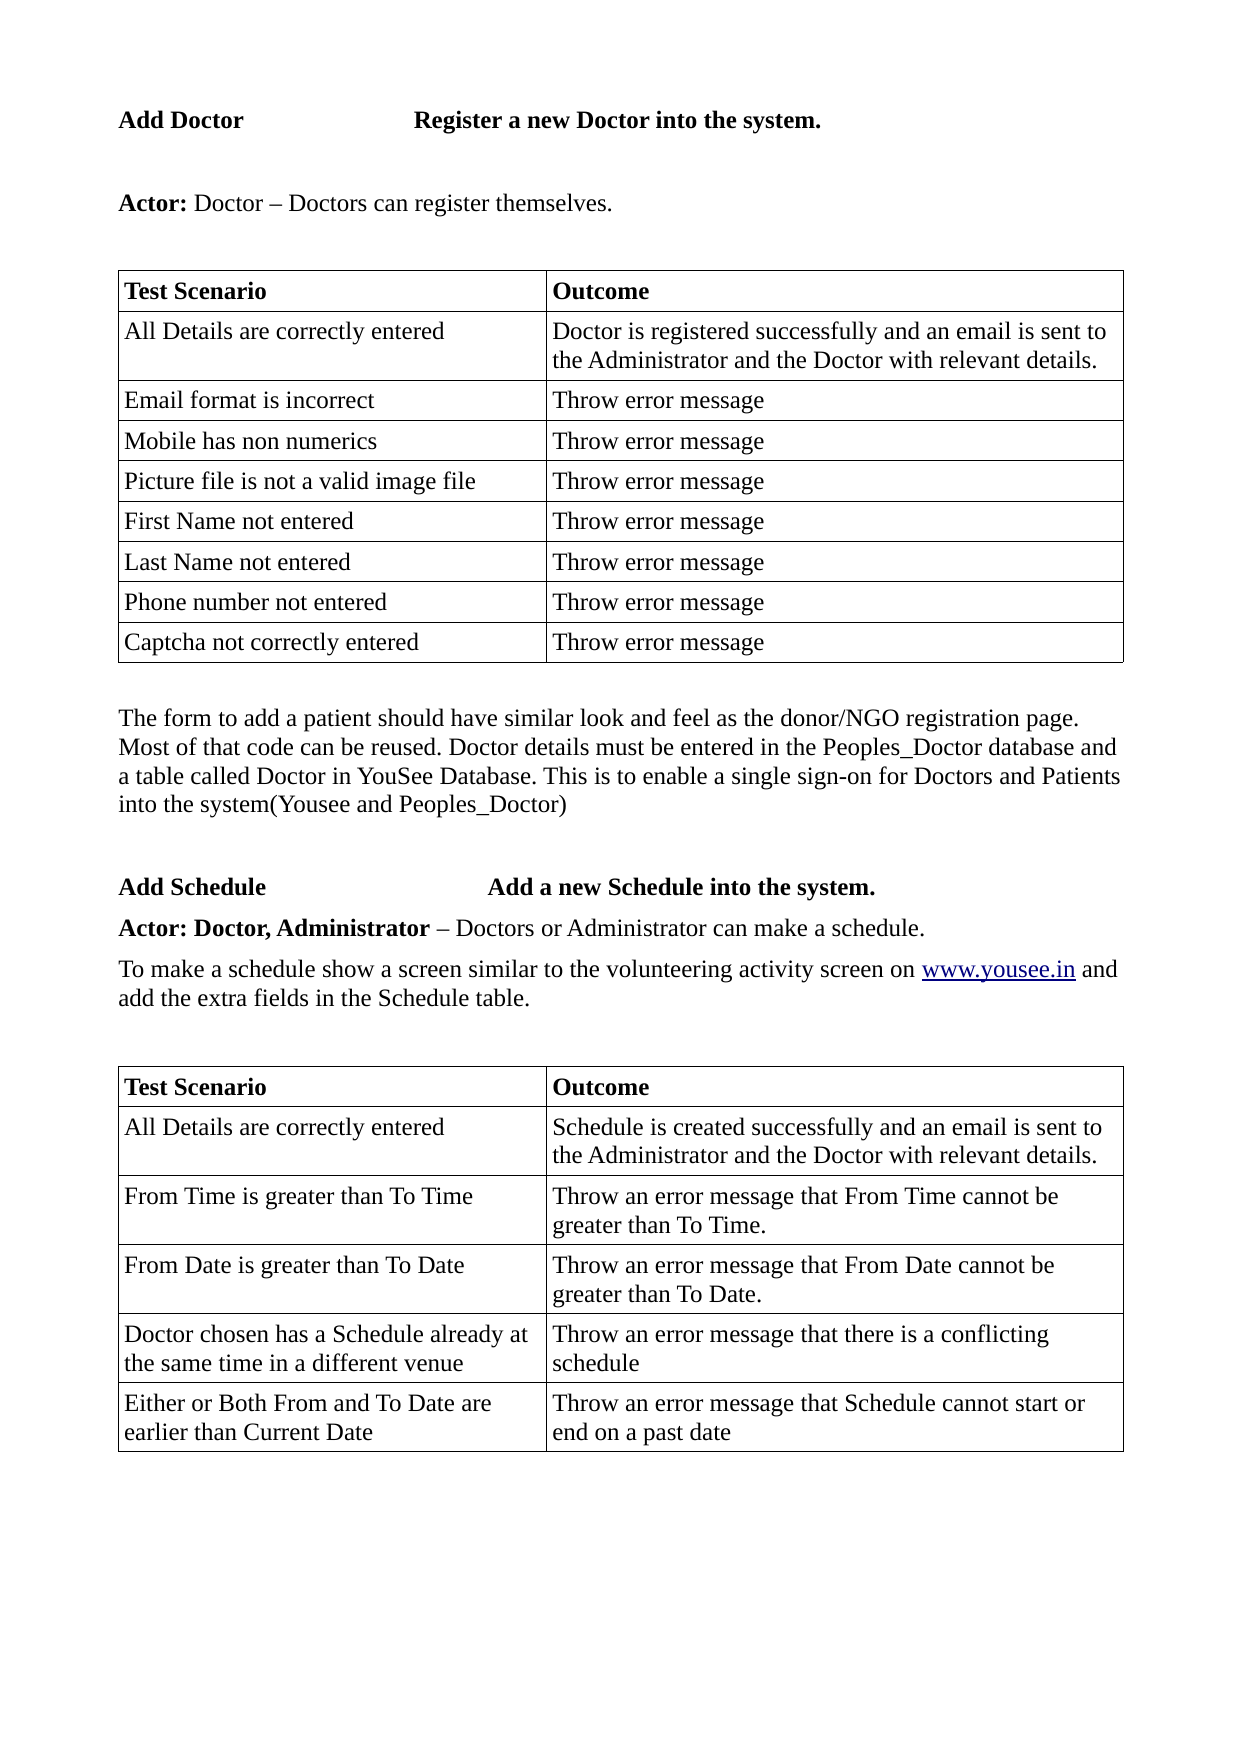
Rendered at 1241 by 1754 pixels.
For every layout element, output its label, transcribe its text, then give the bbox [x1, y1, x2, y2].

table_cell Throw an error message that Schedule cannot start or end on a past date [547, 1383, 1123, 1451]
table_cell Captcha not correctly entered [119, 623, 546, 662]
subtitle Actor: Doctor, Administrator – Doctors or Administrator can make a schedule. [118, 913, 1122, 942]
subtitle Actor: Doctor – Doctors can register themselves. [118, 188, 1122, 217]
table_cell Throw error message [547, 381, 1123, 420]
subtitle Add Schedule Add a new Schedule into the system. [118, 872, 1122, 901]
table_cell Throw error message [547, 582, 1123, 622]
table_cell Throw an error message that From Time cannot be greater than To Time. [547, 1176, 1123, 1244]
table_header Outcome [547, 271, 1123, 311]
table_cell Last Name not entered [119, 542, 546, 581]
subtitle The form to add a patient should have similar look and feel as the donor/NGO registration page. Most of that code can be reused. Doctor details must be entered in the Peoples_Doctor database and a table called Doctor in YouSee Database. This is to enable a single sign-on for Doctors and Patients into the system(Yousee and Peoples_Doctor) [118, 703, 1122, 818]
table_cell From Date is greater than To Date [119, 1245, 546, 1313]
table_cell From Time is greater than To Time [119, 1176, 546, 1244]
table_cell All Details are correctly entered [119, 1107, 546, 1175]
table_cell All Details are correctly entered [119, 312, 546, 380]
table_cell Email format is incorrect [119, 381, 546, 420]
table_header Test Scenario [119, 1067, 546, 1106]
subtitle To make a schedule show a screen similar to the volunteering activity screen on www.yousee.in and add the extra fields in the Schedule table. [118, 954, 1122, 1012]
table_cell Picture file is not a valid image file [119, 461, 546, 501]
table_cell First Name not entered [119, 502, 546, 541]
table_cell Doctor is registered successfully and an email is sent to the Administrator and the Doctor with relevant details. [547, 312, 1123, 380]
table_header Test Scenario [119, 271, 546, 311]
subtitle Add Doctor Register a new Doctor into the system. [118, 105, 1122, 134]
table_cell Throw error message [547, 623, 1123, 662]
table_cell Throw error message [547, 502, 1123, 541]
table_cell Throw an error message that From Date cannot be greater than To Date. [547, 1245, 1123, 1313]
table_cell Mobile has non numerics [119, 421, 546, 460]
table_cell Phone number not entered [119, 582, 546, 622]
table_cell Throw error message [547, 421, 1123, 460]
table_cell Either or Both From and To Date are earlier than Current Date [119, 1383, 546, 1451]
table_cell Schedule is created successfully and an email is sent to the Administrator and the Doctor with relevant details. [547, 1107, 1123, 1175]
table_cell Throw an error message that there is a conflicting schedule [547, 1314, 1123, 1382]
table_header Outcome [547, 1067, 1123, 1106]
table_cell Doctor chosen has a Schedule already at the same time in a different venue [119, 1314, 546, 1382]
table_cell Throw error message [547, 542, 1123, 581]
table_cell Throw error message [547, 461, 1123, 501]
